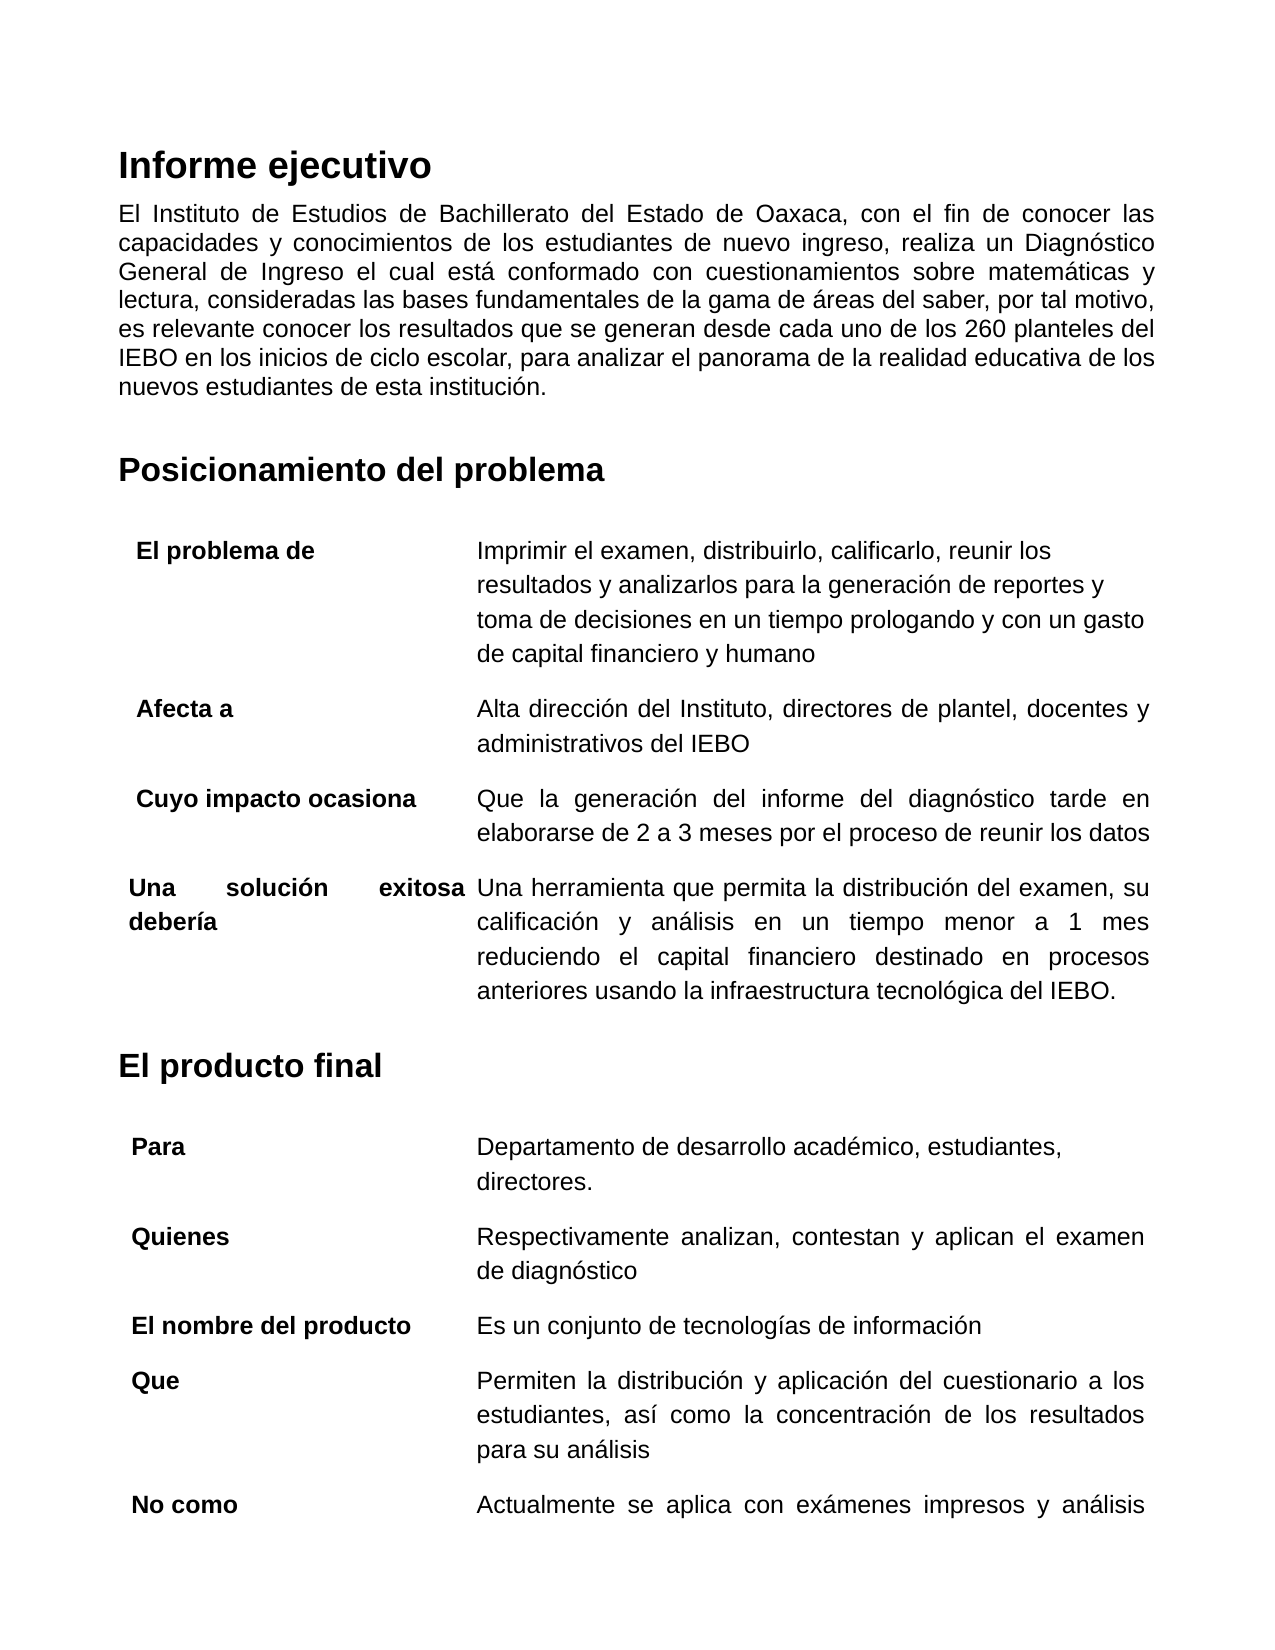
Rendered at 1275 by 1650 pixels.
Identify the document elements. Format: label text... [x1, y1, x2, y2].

table_cell Permiten la distribución y aplicación del cuestionario a los estudiantes, así como la concentración de los resultados para su análisis [472, 1361, 1152, 1484]
table_cell Una herramienta que permita la distribución del examen, su calificación y análisis en un tiempo menor a 1 mes reduciendo el capital financiero destinado en procesos anteriores usando la infraestructura tecnológica del IEBO. [472, 868, 1157, 1025]
subtitle Informe ejecutivo [118, 143, 1157, 187]
table_cell Alta dirección del Instituto, directores de plantel, docentes y administrativos del IEBO [472, 689, 1157, 778]
table_cell Que la generación del informe del diagnóstico tarde en elaborarse de 2 a 3 meses por el proceso de reunir los datos [472, 779, 1157, 867]
table_cell El nombre del producto [119, 1306, 471, 1360]
table_cell Respectivamente analizan, contestan y aplican el examen de diagnóstico [472, 1217, 1152, 1305]
table_cell Es un conjunto de tecnologías de información [472, 1306, 1152, 1360]
table_cell Quienes [119, 1217, 471, 1305]
text El Instituto de Estudios de Bachillerato del Estado de Oaxaca, con el fin de conocer las capacidades y conocimientos de los estudiantes de nuevo ingreso, realiza un Diagnóstico General de Ingreso el cual está conformado con cuestionamientos sobre matemáticas y lectura, consideradas las bases fundamentales de la gama de áreas del saber, por tal motivo, es relevante conocer los resultados que se generan desde cada uno de los 260 planteles del IEBO en los inicios de ciclo escolar, para analizar el panorama de la realidad educativa de los nuevos estudiantes de esta institución. [118, 199, 1157, 401]
table_cell No como [119, 1485, 471, 1524]
table_cell Actualmente se aplica con exámenes impresos y análisis [472, 1485, 1152, 1524]
table_header El problema de [124, 531, 471, 688]
subtitle El producto final [118, 1046, 1157, 1085]
table_cell Que [119, 1361, 471, 1484]
table_cell Afecta a [124, 689, 471, 778]
table_header Departamento de desarrollo académico, estudiantes, directores. [472, 1127, 1152, 1216]
table_header Para [119, 1127, 471, 1216]
table_cell Cuyo impacto ocasiona [124, 779, 471, 867]
table_header Imprimir el examen, distribuirlo, calificarlo, reunir los resultados y analizarlos para la generación de reportes y toma de decisiones en un tiempo prologando y con un gasto de capital financiero y humano [472, 531, 1157, 688]
subtitle Posicionamiento del problema [118, 450, 1157, 489]
table_cell Una solución exitosa debería [124, 868, 471, 1025]
